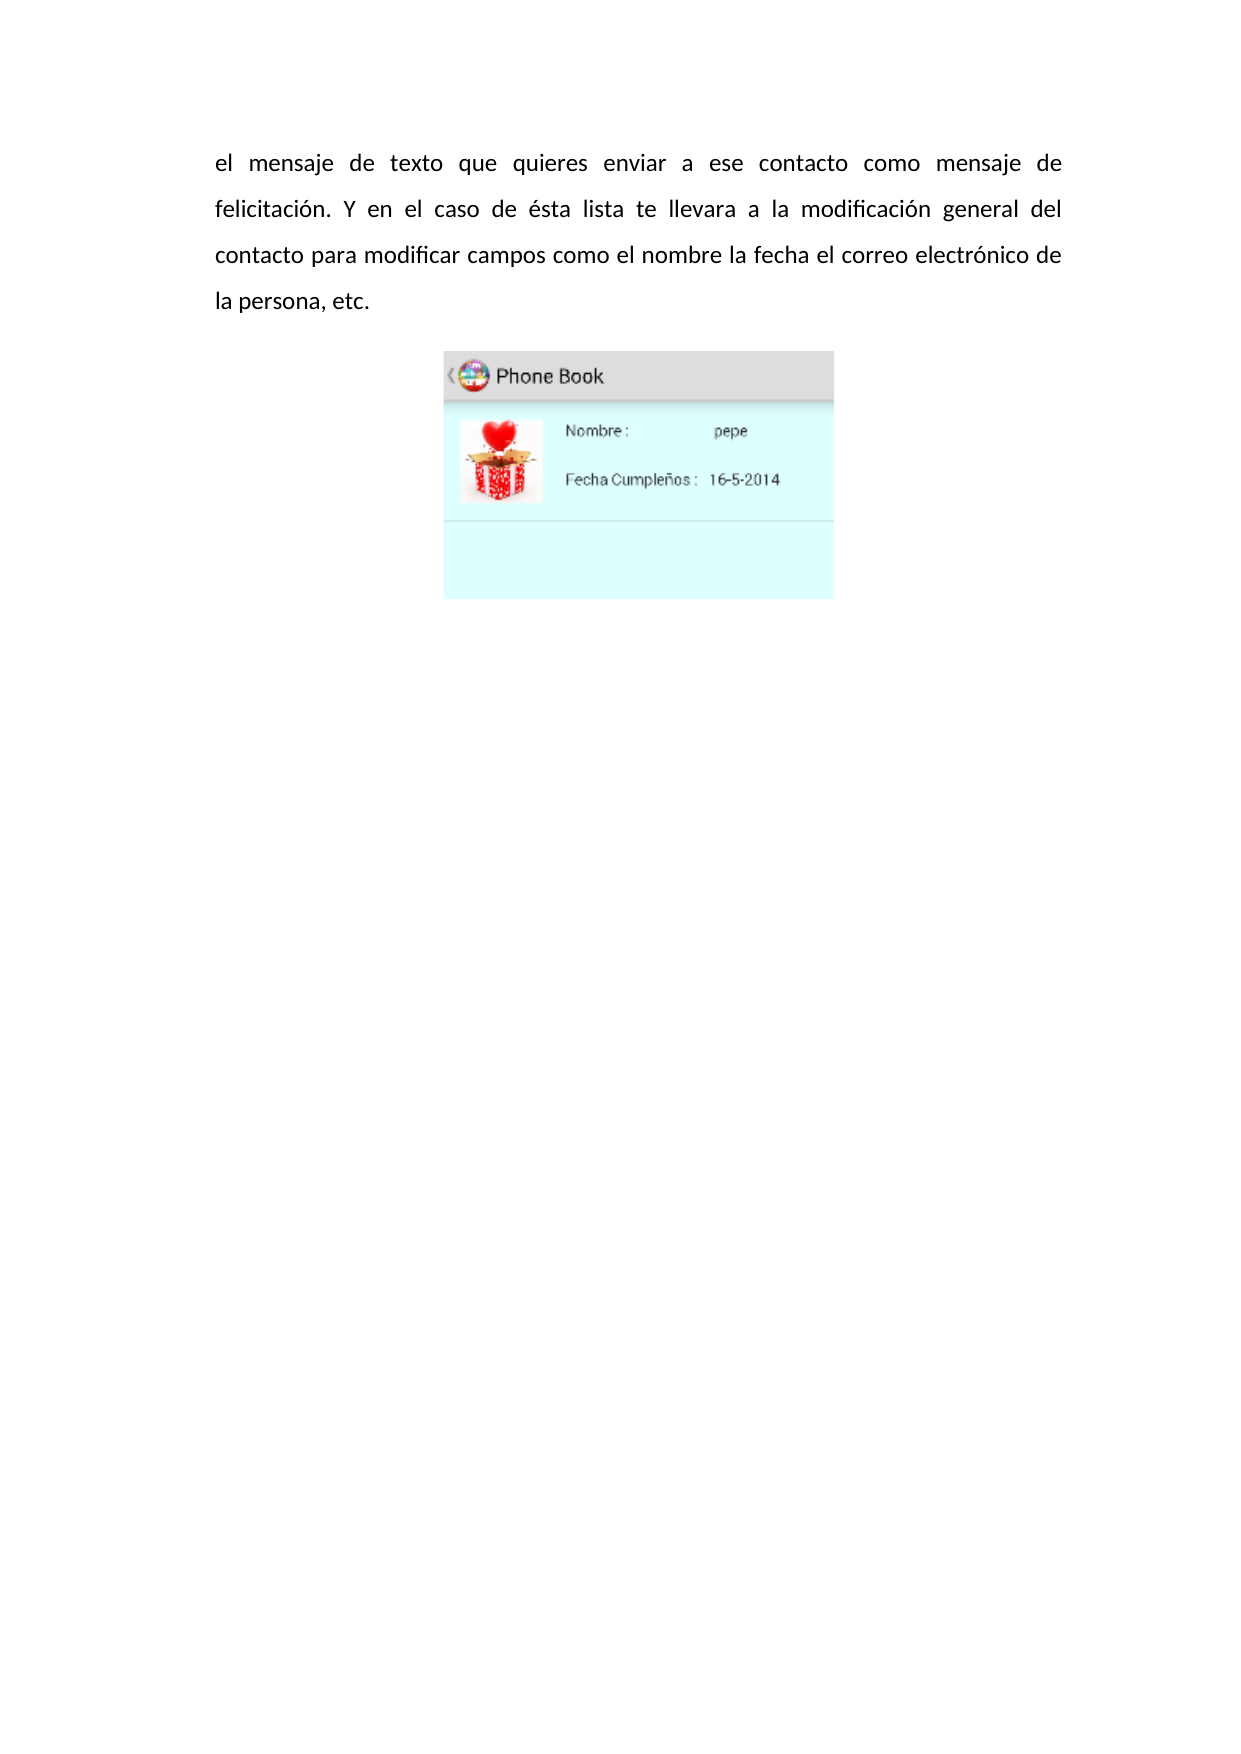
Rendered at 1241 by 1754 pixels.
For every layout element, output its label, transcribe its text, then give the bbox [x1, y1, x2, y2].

text el mensaje de texto que quieres enviar a ese contacto como mensaje de felicitación. Y en el caso de ésta lista te llevara a la modificación general del contacto para modificar campos como el nombre la fecha el correo electrónico de la persona, etc. [215, 148, 1063, 315]
